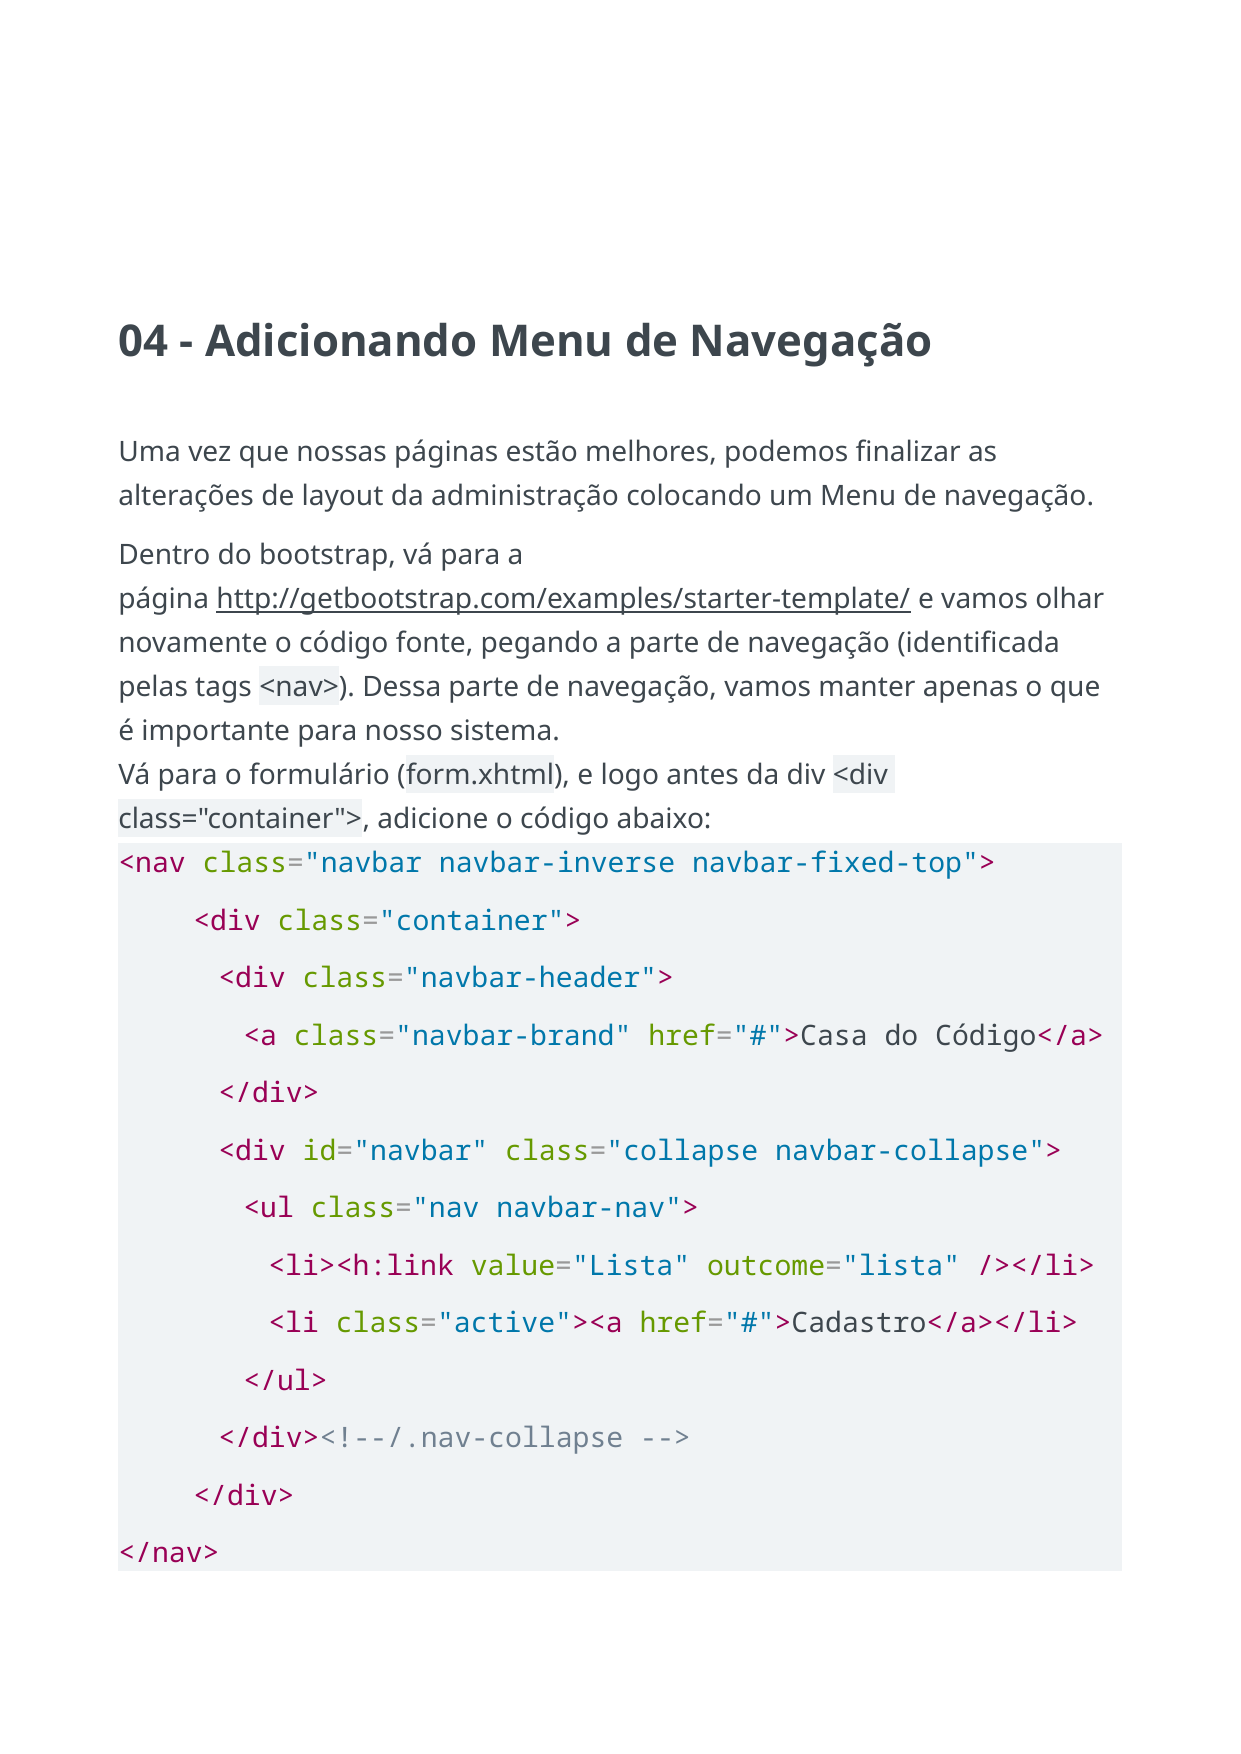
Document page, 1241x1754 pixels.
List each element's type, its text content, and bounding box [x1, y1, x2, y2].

text <a class="navbar-brand" href="#">Casa do Código</a> [118, 1015, 1122, 1053]
text </div><!--/.nav-collapse --> [118, 1418, 1122, 1456]
text Vá para o formulário (form.xhtml), e logo antes da div <div class="container">, adicione o código abaixo: [118, 754, 1122, 837]
text <nav class="navbar navbar-inverse navbar-fixed-top"> [118, 843, 1122, 881]
text <li><h:link value="Lista" outcome="lista" /></li> [118, 1245, 1122, 1283]
text </div> [118, 1475, 1122, 1513]
text <div class="container"> [118, 900, 1122, 938]
text <li class="active"><a href="#">Cadastro</a></li> [118, 1303, 1122, 1341]
text <ul class="nav navbar-nav"> [118, 1188, 1122, 1226]
text Uma vez que nossas páginas estão melhores, podemos finalizar as alterações de layout da administração colocando um Menu de navegação. [118, 432, 1122, 514]
text </div> [118, 1073, 1122, 1111]
text <div id="navbar" class="collapse navbar-collapse"> [118, 1130, 1122, 1168]
text </ul> [118, 1360, 1122, 1398]
subtitle 04 - Adicionando Menu de Navegação [118, 309, 1122, 369]
text <div class="navbar-header"> [118, 958, 1122, 996]
text </nav> [118, 1533, 1122, 1571]
text Dentro do bootstrap, vá para a página http://getbootstrap.com/examples/starter-template/ e vamos olhar novamente o código fonte, pegando a parte de navegação (identificada pelas tags <nav>). Dessa parte de navegação, vamos manter apenas o que é importante para nosso sistema. [118, 534, 1122, 749]
